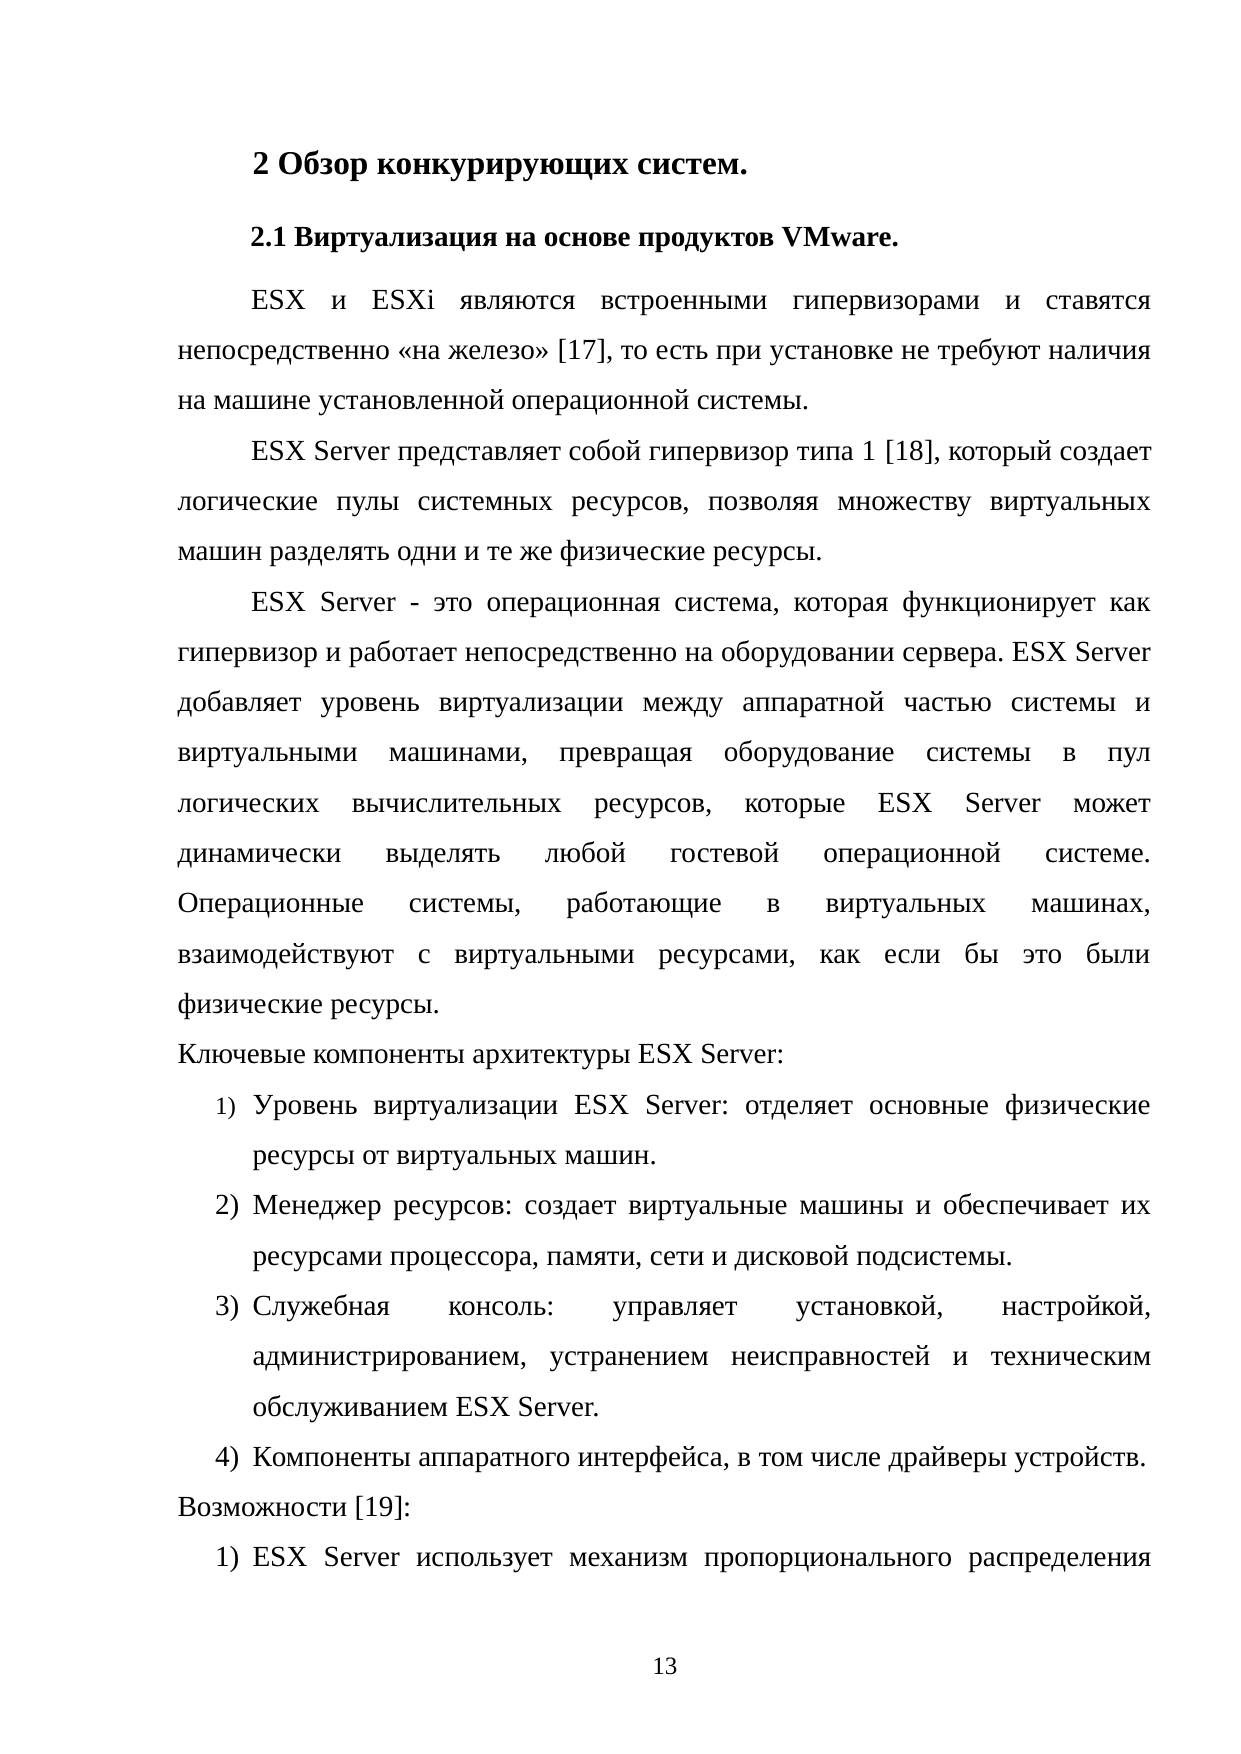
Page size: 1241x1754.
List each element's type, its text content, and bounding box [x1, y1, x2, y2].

list Служебная консоль: управляет установкой, настройкой, администрированием, устранением неисправностей и техническим обслуживанием ESX Server. [215, 1288, 1152, 1422]
text ESX Server - это операционная система, которая функционирует как гипервизор и работает непосредственно на оборудовании сервера. ESX Server добавляет уровень виртуализации между аппаратной частью системы и виртуальными машинами, превращая оборудование системы в пул логических вычислительных ресурсов, которые ESX Server может динамически выделять любой гостевой операционной системе. Операционные системы, работающие в виртуальных машинах, взаимодействуют с виртуальными ресурсами, как если бы это были физические ресурсы. [177, 584, 1152, 1020]
subtitle 2 Обзор конкурирующих систем. [177, 143, 1152, 181]
subtitle 2.1 Виртуализация на основе продуктов VMware. [177, 219, 1152, 252]
list ESX Server использует механизм пропорционального распределения [215, 1539, 1152, 1573]
list Компоненты аппаратного интерфейса, в том числе драйверы устройств. [215, 1439, 1152, 1472]
text ESX и ESXi являются встроенными гипервизорами и ставятся непосредственно «на железо» [17], то есть при установке не требуют наличия на машине установленной операционной системы. [177, 282, 1152, 416]
text Ключевые компоненты архитектуры ESX Server: [177, 1036, 1152, 1070]
list Менеджер ресурсов: создает виртуальные машины и обеспечивает их ресурсами процессора, памяти, сети и дисковой подсистемы. [215, 1187, 1152, 1271]
list Уровень виртуализации ESX Server: отделяет основные физические ресурсы от виртуальных машин. [215, 1087, 1152, 1171]
text Возможности [19]: [177, 1489, 1152, 1523]
text ESX Server представляет собой гипервизор типа 1 [18], который создает логические пулы системных ресурсов, позволяя множеству виртуальных машин разделять одни и те же физические ресурсы. [177, 433, 1152, 567]
